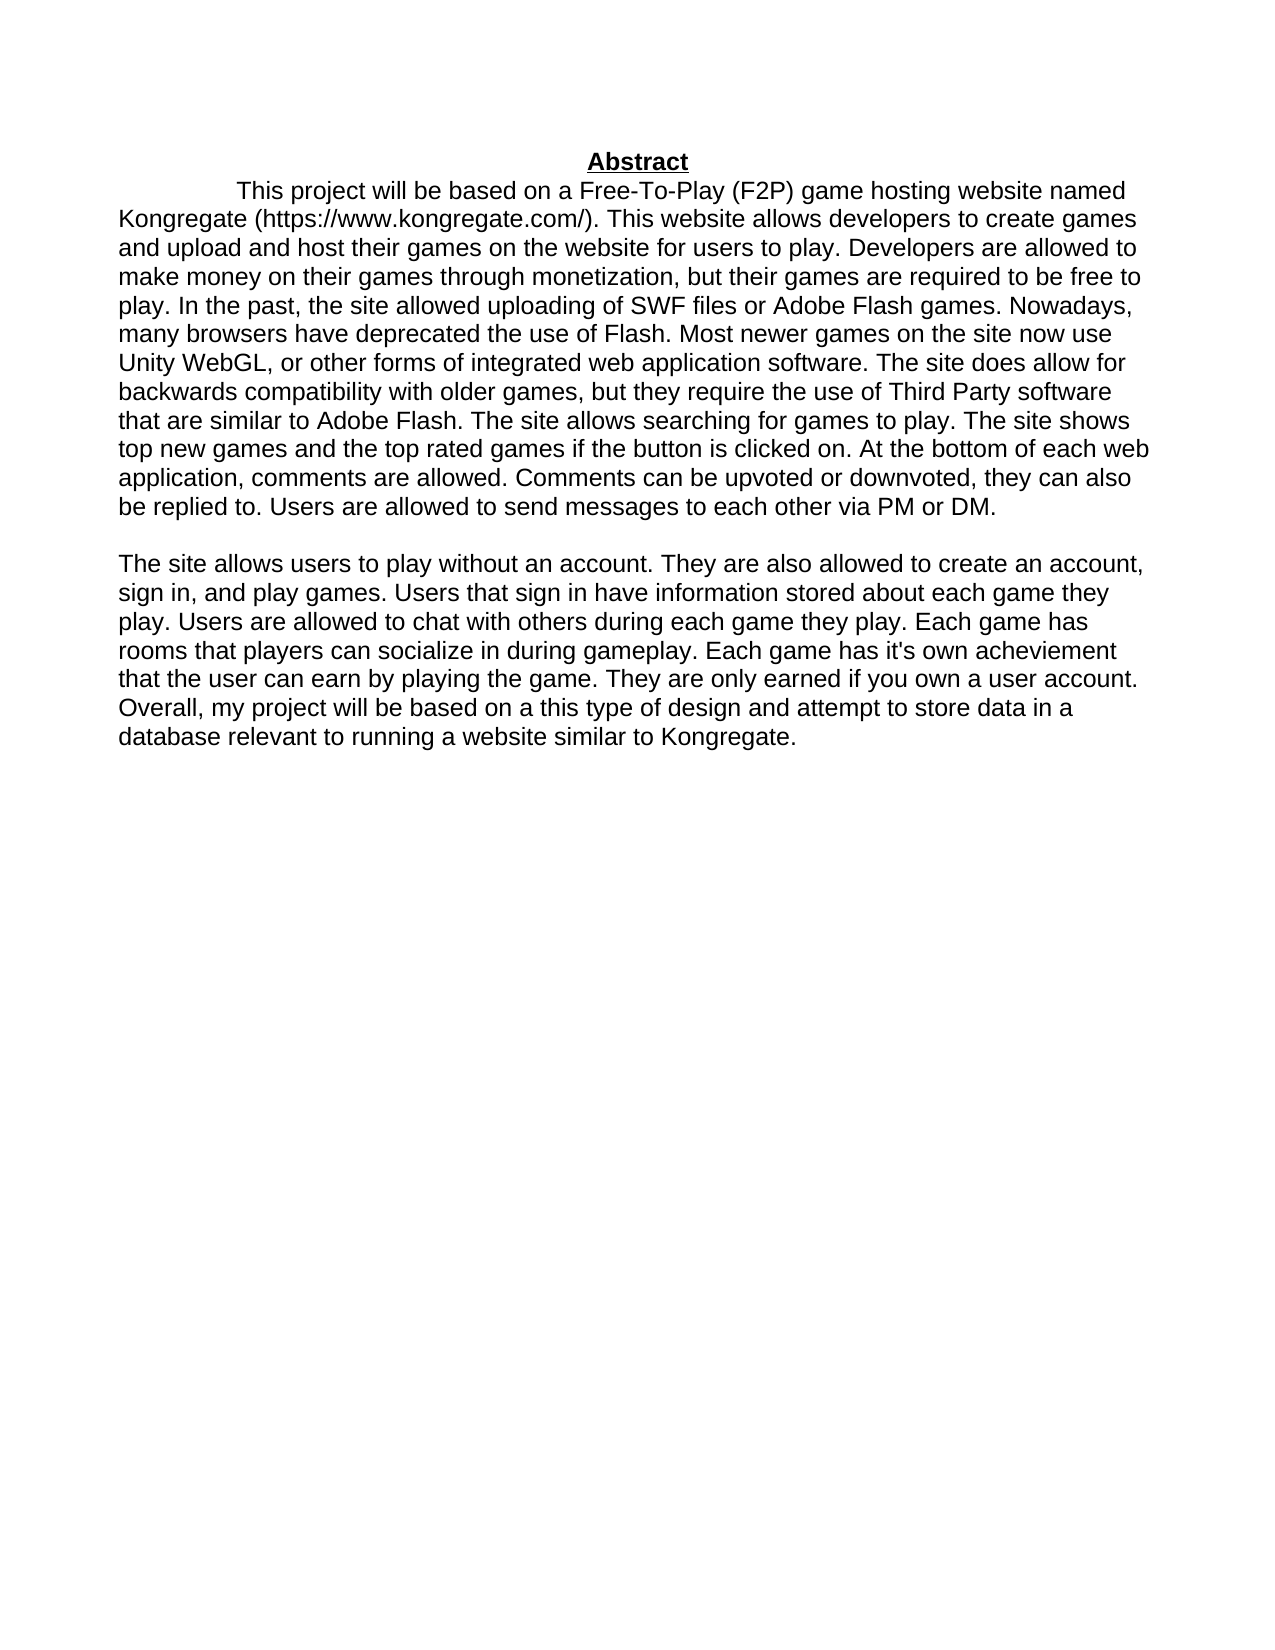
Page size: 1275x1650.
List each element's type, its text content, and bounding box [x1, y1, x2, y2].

text Abstract [118, 147, 1157, 176]
text This project will be based on a Free-To-Play (F2P) game hosting website named Kongregate (https://www.kongregate.com/). This website allows developers to create games and upload and host their games on the website for users to play. Developers are allowed to make money on their games through monetization, but their games are required to be free to play. In the past, the site allowed uploading of SWF files or Adobe Flash games. Nowadays, many browsers have deprecated the use of Flash. Most newer games on the site now use Unity WebGL, or other forms of integrated web application software. The site does allow for backwards compatibility with older games, but they require the use of Third Party software that are similar to Adobe Flash. The site allows searching for games to play. The site shows top new games and the top rated games if the button is clicked on. At the bottom of each web application, comments are allowed. Comments can be upvoted or downvoted, they can also be replied to. Users are allowed to send messages to each other via PM or DM. The site allows users to play without an account. They are also allowed to create an account, sign in, and play games. Users that sign in have information stored about each game they play. Users are allowed to chat with others during each game they play. Each game has rooms that players can socialize in during gameplay. Each game has it's own acheviement that the user can earn by playing the game. They are only earned if you own a user account. Overall, my project will be based on a this type of design and attempt to store data in a database relevant to running a website similar to Kongregate. [118, 176, 1157, 751]
